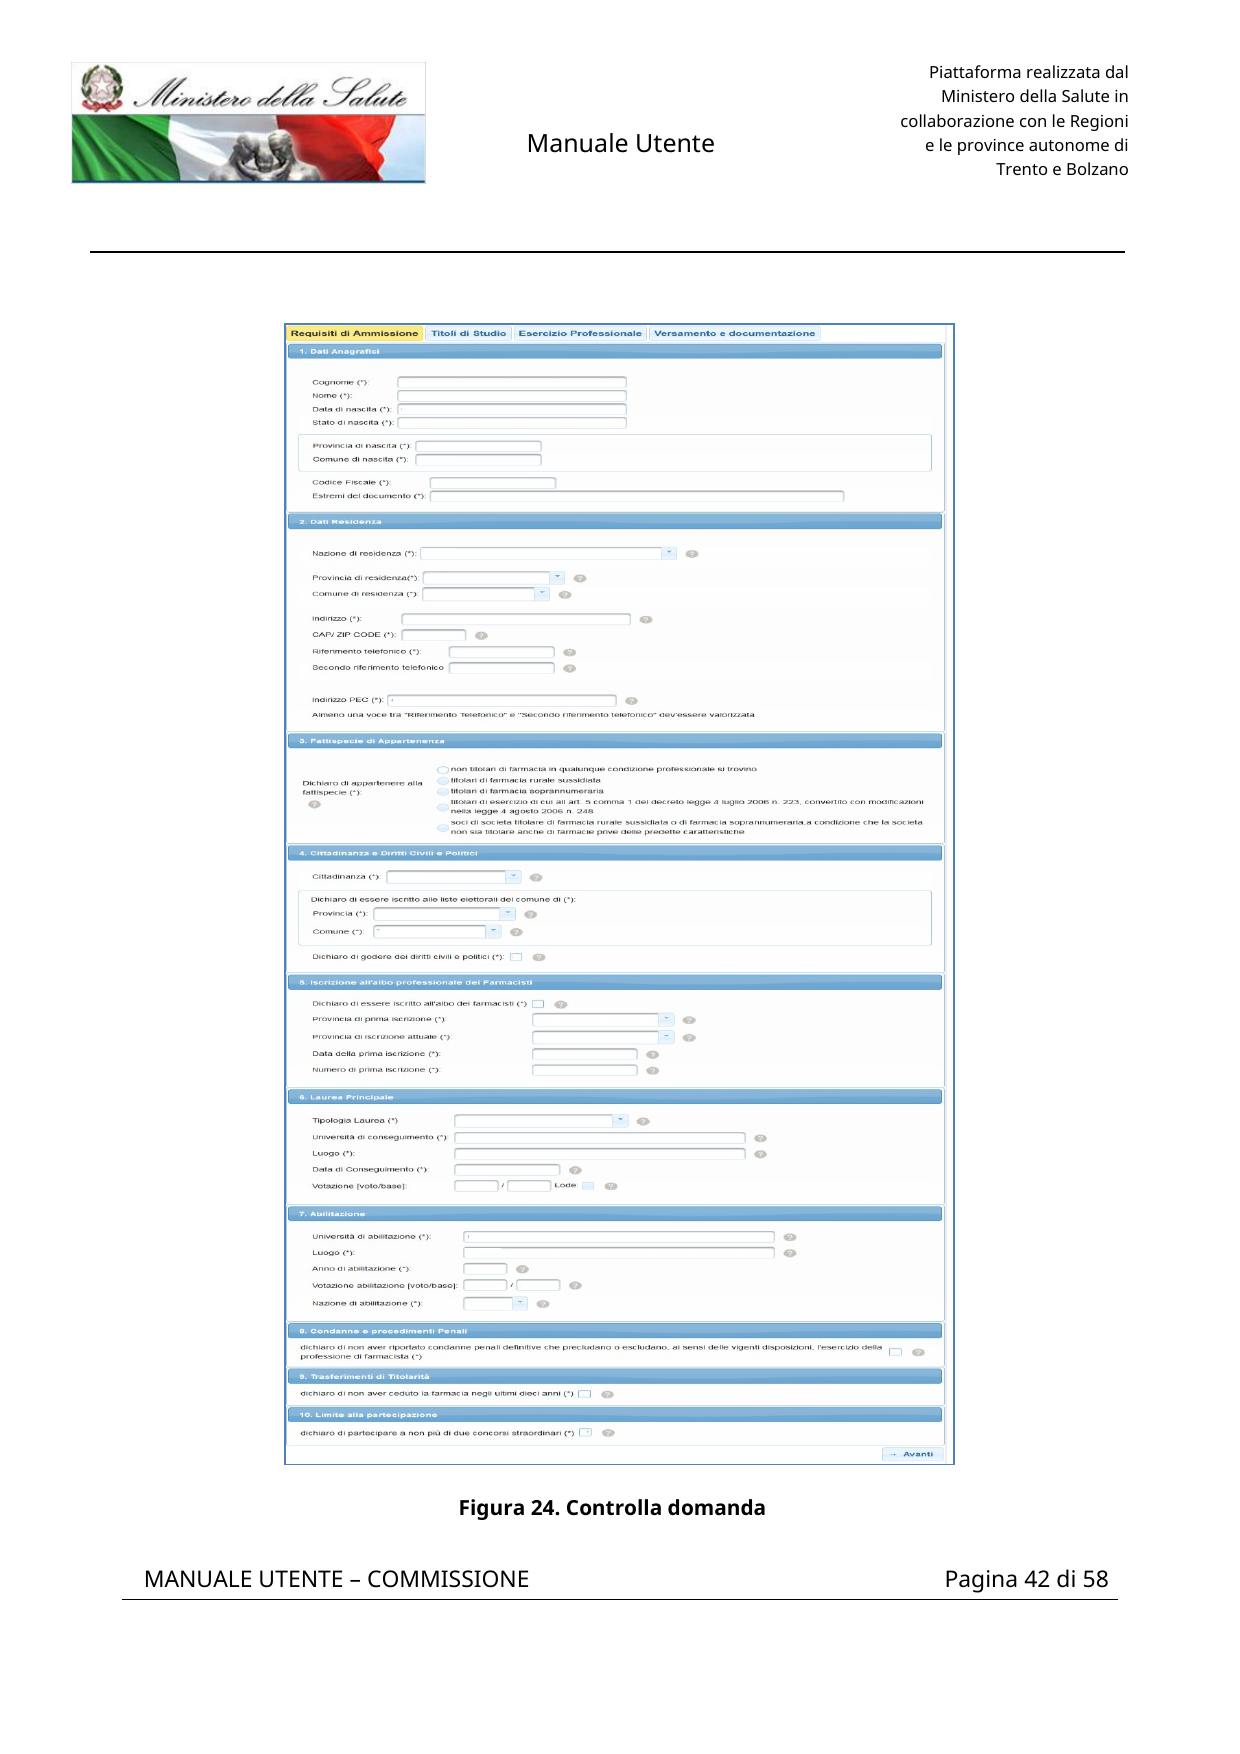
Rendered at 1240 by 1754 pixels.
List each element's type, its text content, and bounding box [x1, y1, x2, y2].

text Figura 24. Controlla domanda [112, 1493, 1178, 1521]
